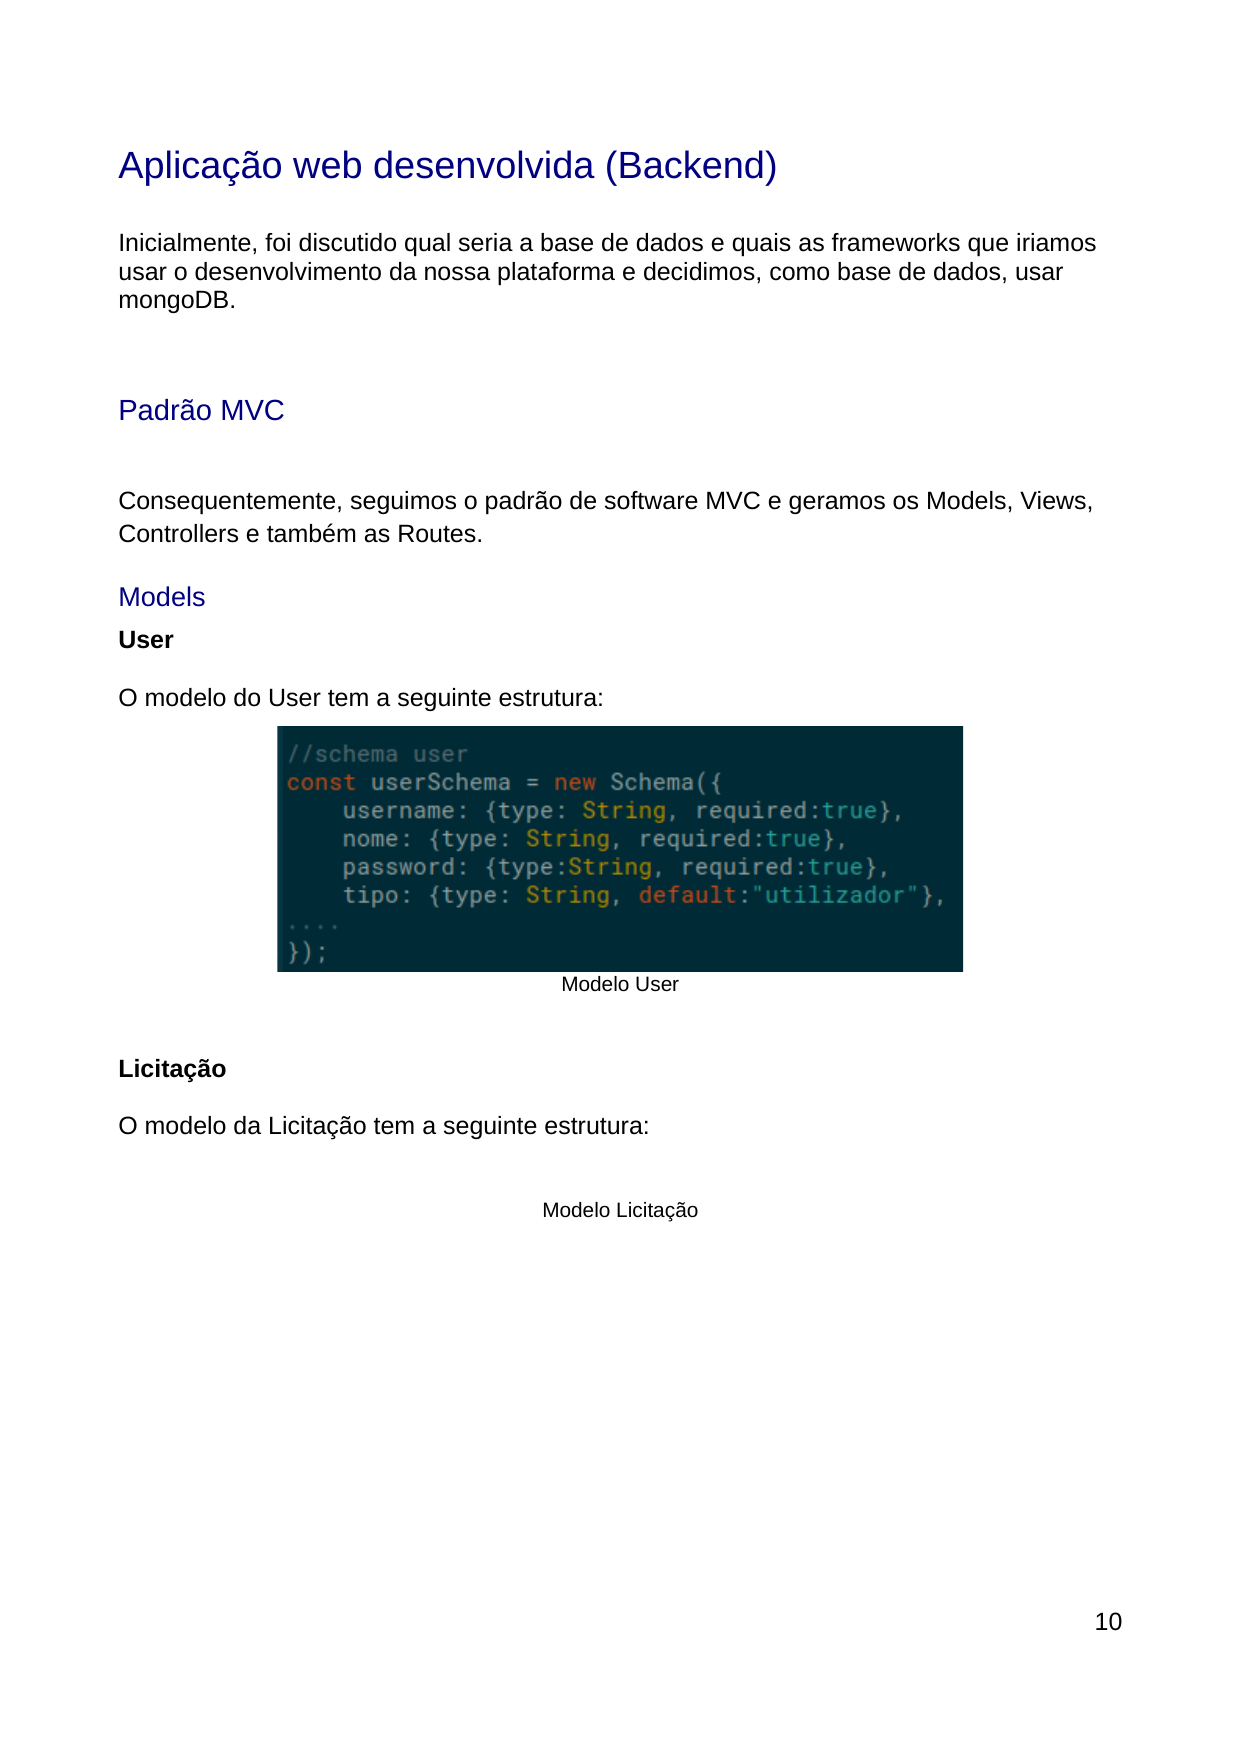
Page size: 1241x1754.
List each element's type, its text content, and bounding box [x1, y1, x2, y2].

picture [599, 862, 608, 874]
picture [430, 750, 439, 761]
picture [541, 887, 552, 903]
picture [582, 801, 596, 818]
picture [824, 803, 833, 818]
picture [612, 858, 636, 874]
picture [639, 806, 665, 823]
picture [528, 779, 538, 786]
picture [330, 778, 341, 790]
picture [784, 887, 791, 903]
picture [488, 801, 495, 823]
picture [810, 834, 819, 846]
picture [812, 859, 819, 874]
picture [487, 858, 495, 879]
picture [442, 750, 454, 761]
picture [290, 745, 298, 763]
picture [769, 806, 777, 818]
picture [698, 806, 707, 818]
picture [457, 891, 468, 907]
picture [865, 886, 876, 902]
picture [554, 778, 596, 790]
picture [400, 862, 426, 874]
picture [852, 862, 862, 874]
picture [360, 891, 369, 903]
picture [714, 773, 721, 794]
picture [444, 887, 453, 902]
picture [613, 806, 622, 818]
picture [345, 887, 355, 902]
picture [344, 745, 355, 761]
text Modelo User [177, 769, 1063, 996]
picture [597, 803, 608, 818]
picture [570, 886, 608, 907]
picture [330, 750, 340, 761]
picture [840, 806, 848, 817]
picture [710, 806, 735, 822]
picture [653, 834, 679, 851]
text Licitação [118, 1054, 1122, 1082]
picture [527, 806, 553, 822]
picture [358, 834, 398, 846]
picture [570, 829, 608, 851]
picture [780, 806, 792, 818]
picture [431, 862, 439, 874]
picture [768, 831, 777, 846]
picture [428, 806, 454, 818]
picture [868, 858, 876, 879]
picture [668, 886, 680, 902]
picture [527, 862, 553, 879]
picture [359, 862, 369, 874]
picture [471, 834, 496, 851]
picture [796, 834, 805, 846]
picture [724, 834, 736, 846]
picture [681, 891, 693, 903]
subtitle Models [118, 581, 1122, 613]
picture [697, 829, 708, 846]
picture [639, 862, 651, 879]
picture [754, 862, 763, 874]
picture [640, 773, 665, 790]
picture [401, 806, 411, 818]
picture [838, 862, 848, 874]
picture [304, 941, 311, 964]
text Modelo Licitação [177, 1197, 1063, 1221]
picture [766, 858, 791, 874]
picture [825, 890, 833, 903]
picture [415, 806, 425, 818]
picture [826, 862, 833, 874]
picture [612, 773, 636, 790]
picture [839, 890, 848, 903]
picture [682, 834, 693, 846]
picture [725, 862, 735, 874]
picture [431, 886, 439, 907]
picture [387, 750, 397, 761]
picture [443, 831, 453, 846]
picture [740, 858, 750, 874]
picture [317, 750, 326, 761]
picture [626, 801, 637, 818]
picture [485, 778, 510, 790]
picture [388, 806, 397, 818]
picture [653, 891, 666, 903]
picture [696, 891, 707, 903]
text O modelo da Licitação tem a seguinte estrutura: [118, 1111, 1122, 1140]
text User [118, 625, 1122, 654]
picture [459, 750, 467, 761]
picture [924, 886, 932, 907]
picture [344, 834, 355, 846]
picture [457, 834, 469, 851]
picture [557, 834, 566, 846]
picture [568, 858, 594, 874]
picture [797, 890, 805, 903]
picture [513, 862, 524, 879]
picture [372, 806, 384, 818]
picture [373, 750, 384, 761]
picture [557, 890, 566, 903]
text O modelo do User tem a seguinte estrutura: [118, 683, 1122, 711]
picture [639, 886, 650, 903]
picture [358, 750, 369, 761]
picture [784, 834, 791, 846]
picture [304, 745, 312, 763]
picture [359, 806, 369, 818]
picture [471, 891, 497, 907]
picture [373, 891, 398, 907]
picture [696, 862, 721, 879]
picture [343, 775, 355, 790]
picture [897, 891, 904, 902]
picture [882, 801, 889, 822]
picture [753, 801, 764, 818]
picture [794, 801, 805, 818]
picture [739, 806, 749, 818]
picture [725, 887, 735, 903]
picture [879, 891, 891, 903]
picture [710, 886, 722, 903]
picture [738, 829, 749, 846]
picture [442, 858, 453, 874]
picture [699, 772, 705, 794]
picture [865, 808, 876, 818]
picture [853, 891, 862, 902]
text Inicialmente, foi discutido qual seria a base de dados e quais as frameworks que iriamos usar o desenvolvimento da nossa plataforma e decidimos, como base de dados, usar mongoDB. [118, 228, 1122, 314]
picture [301, 778, 327, 790]
picture [387, 862, 397, 874]
picture [431, 829, 439, 851]
picture [852, 806, 862, 818]
picture [642, 834, 650, 846]
picture [344, 862, 356, 879]
picture [526, 829, 552, 846]
picture [373, 778, 383, 790]
picture [499, 803, 509, 818]
subtitle Padrão MVC [118, 393, 1122, 426]
picture [415, 750, 425, 761]
picture [373, 862, 383, 874]
picture [668, 778, 693, 790]
picture [277, 726, 281, 972]
picture [344, 806, 355, 818]
picture [291, 942, 298, 964]
picture [470, 778, 482, 790]
picture [400, 778, 412, 790]
text Consequentemente, seguimos o padrão de software MVC e geramos os Models, Views, Controllers e também as Routes. [118, 486, 1122, 548]
picture [826, 830, 833, 851]
picture [811, 886, 819, 903]
picture [769, 891, 777, 903]
picture [429, 773, 453, 790]
picture [457, 773, 467, 790]
picture [712, 834, 721, 846]
picture [387, 778, 397, 790]
picture [513, 806, 525, 823]
picture [416, 778, 425, 790]
picture [286, 778, 298, 790]
picture [684, 862, 693, 874]
picture [526, 886, 539, 903]
picture [500, 859, 510, 874]
subtitle Aplicação web desenvolvida (Backend) [118, 143, 1122, 187]
